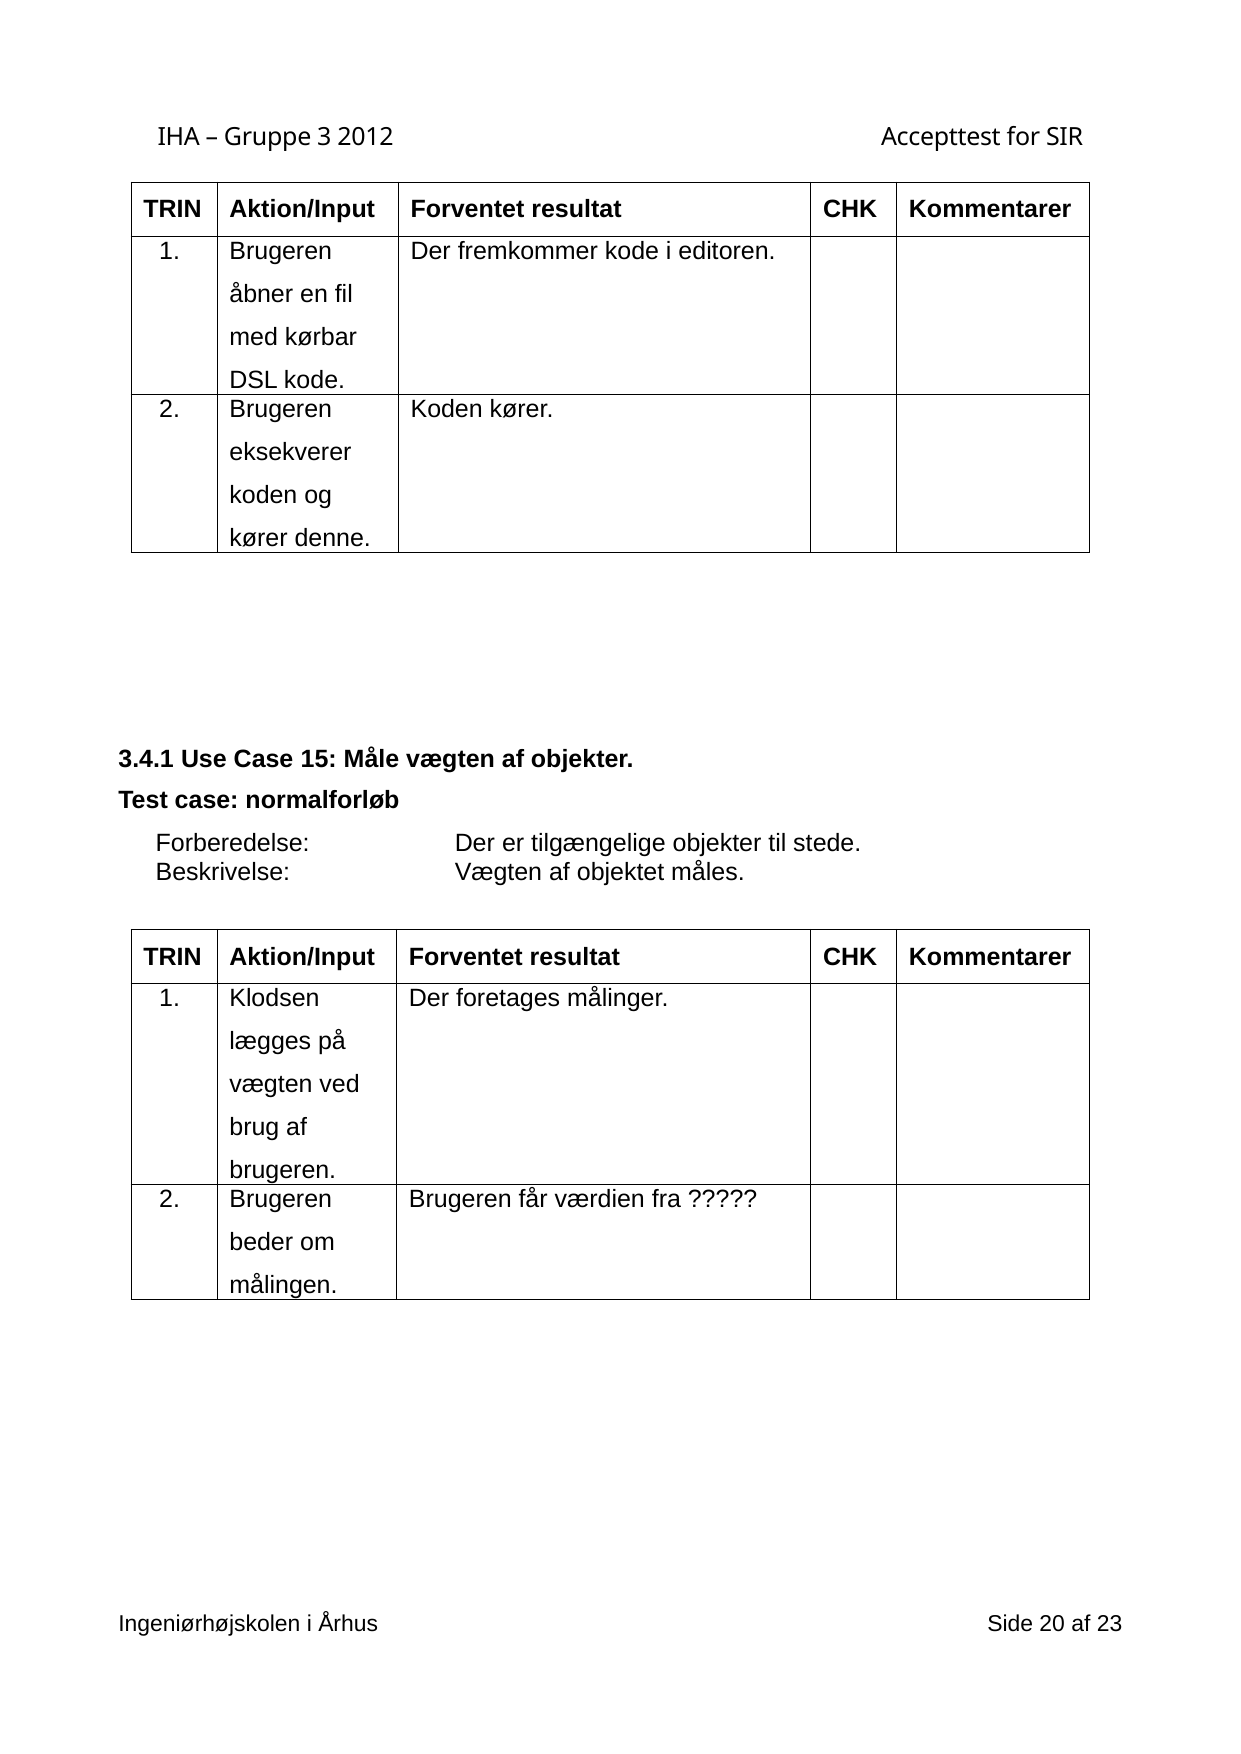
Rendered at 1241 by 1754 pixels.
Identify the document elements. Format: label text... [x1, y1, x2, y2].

table_cell Der foretages målinger. [397, 984, 810, 1184]
table_cell [132, 984, 217, 1184]
table_cell [811, 395, 896, 552]
table_header Forventet resultat [399, 183, 810, 236]
table_cell Koden kører. [399, 395, 810, 552]
table_cell Brugeren får værdien fra ????? [397, 1185, 810, 1299]
subtitle 3.4.1 Use Case 15: Måle vægten af objekter. [118, 744, 1122, 773]
table_cell [132, 1185, 217, 1299]
text Test case: normalforløb [118, 785, 1122, 814]
table_header Kommentarer [897, 930, 1089, 983]
table_header Der er tilgængelige objekter til stede. [443, 828, 1089, 857]
table_header Aktion/Input [218, 930, 396, 983]
table_header Kommentarer [897, 183, 1089, 236]
table_cell [897, 237, 1089, 394]
table_cell Brugeren beder om målingen. [218, 1185, 396, 1299]
table_cell Klodsen lægges på vægten ved brug af brugeren. [218, 984, 396, 1184]
table_cell Brugeren åbner en fil med kørbar DSL kode. [218, 237, 398, 394]
table_cell [897, 1185, 1089, 1299]
table_header Aktion/Input [218, 183, 398, 236]
table_cell [897, 395, 1089, 552]
table_header Forventet resultat [397, 930, 810, 983]
table_cell Der fremkommer kode i editoren. [399, 237, 810, 394]
table_header Forberedelse: [144, 828, 443, 857]
table_cell Brugeren eksekverer koden og kører denne. [218, 395, 398, 552]
table_cell [897, 984, 1089, 1184]
table_header TRIN [132, 930, 217, 983]
table_cell [811, 1185, 896, 1299]
table_cell [132, 395, 217, 552]
table_header CHK [811, 930, 896, 983]
table_header TRIN [132, 183, 217, 236]
table_cell [132, 237, 217, 394]
table_cell Beskrivelse: [144, 857, 443, 886]
table_cell Vægten af objektet måles. [443, 857, 1089, 886]
table_header CHK [811, 183, 896, 236]
table_cell [811, 237, 896, 394]
table_cell [811, 984, 896, 1184]
